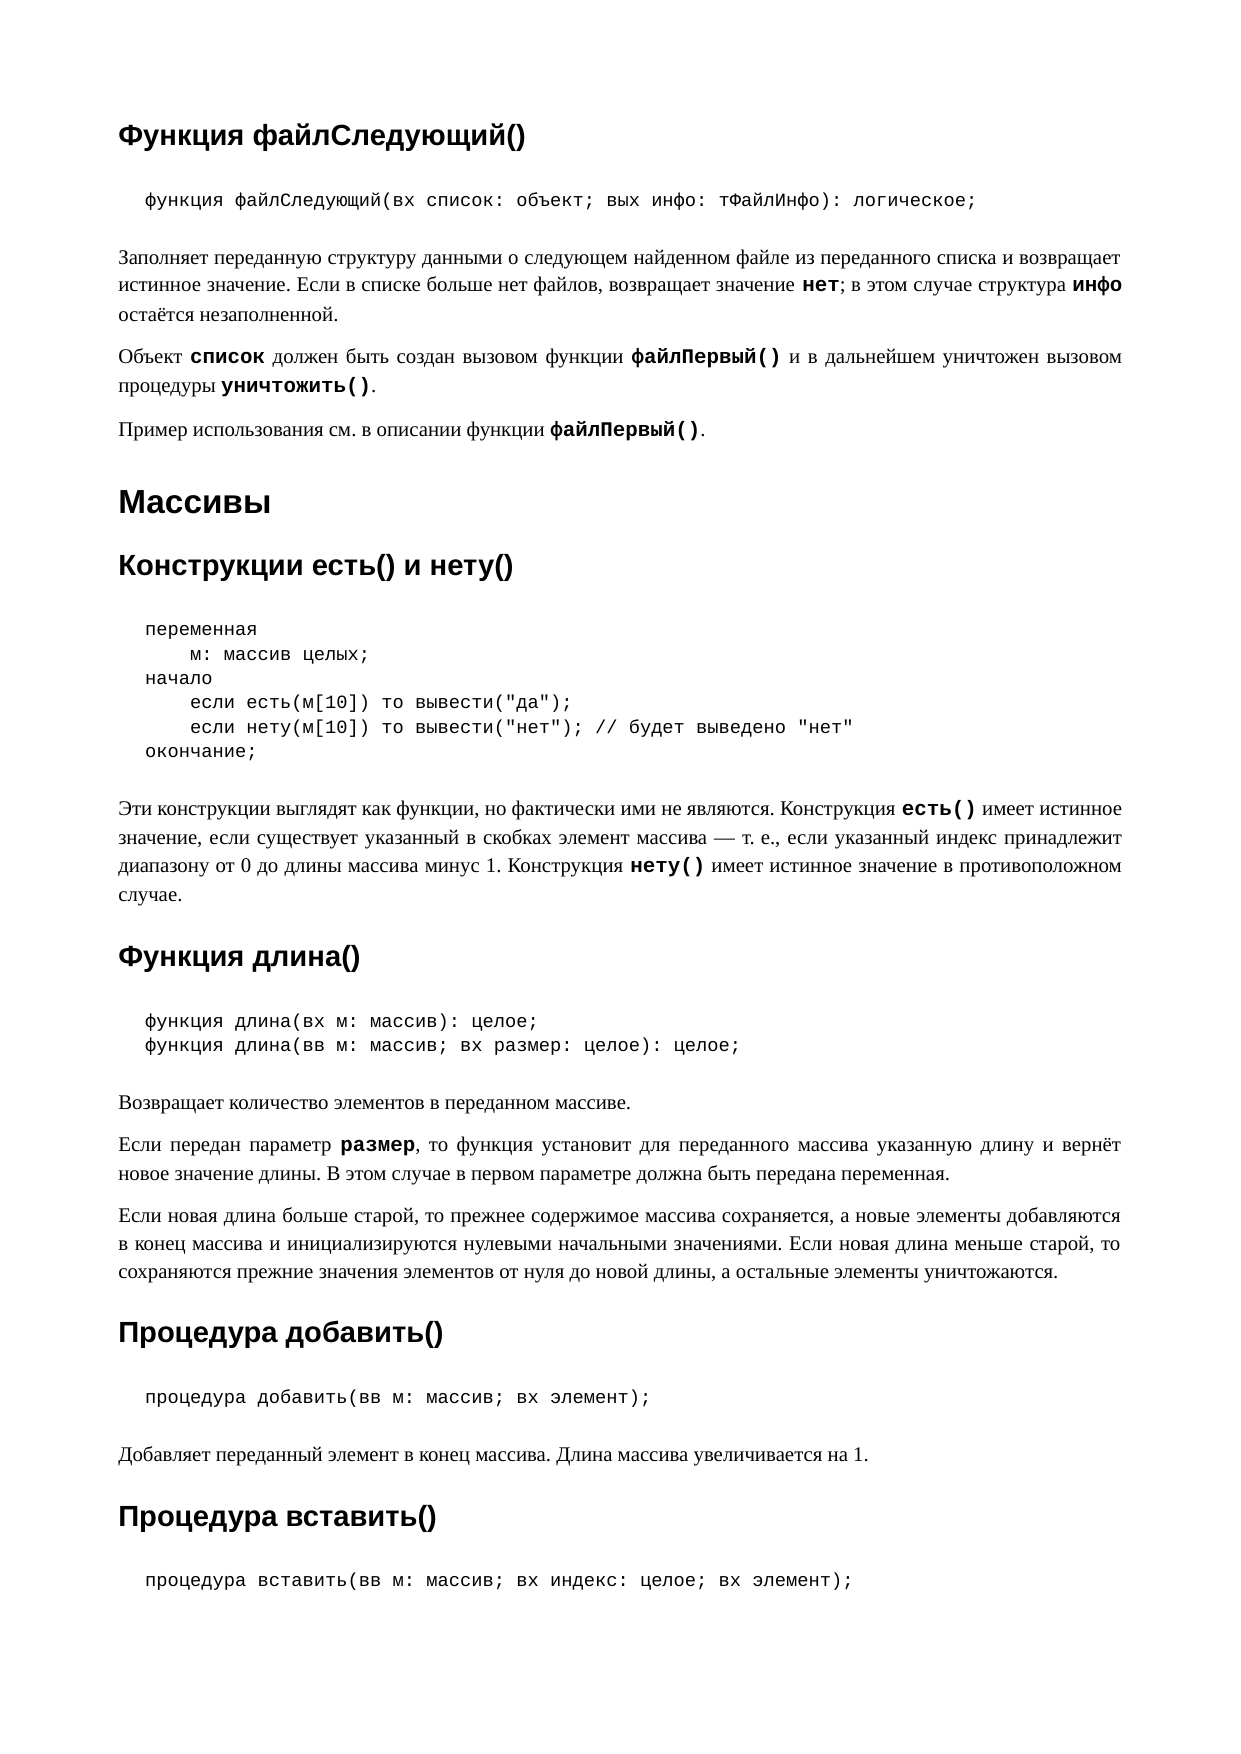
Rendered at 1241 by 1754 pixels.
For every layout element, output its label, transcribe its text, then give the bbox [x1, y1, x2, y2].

text процедура вставить(вв м: массив; вх индекс: целое; вх элемент); [136, 1562, 1104, 1601]
subtitle Процедура добавить() [118, 1315, 1122, 1349]
text Эти конструкции выглядят как функции, но фактически ими не являются. Конструкция есть() имеет истинное значение, если существует указанный в скобках элемент массива — т. е., если указанный индекс принадлежит диапазону от 0 до длины массива минус 1. Конструкция нету() имеет истинное значение в противоположном случае. [118, 796, 1122, 906]
text Возвращает количество элементов в переданном массиве. [118, 1090, 1122, 1114]
text функция файлСледующий(вх список: объект; вых инфо: тФайлИнфо): логическое; [136, 182, 1104, 221]
text Если новая длина больше старой, то прежнее содержимое массива сохраняется, а новые элементы добавляются в конец массива и инициализируются нулевыми начальными значениями. Если новая длина меньше старой, то сохраняются прежние значения элементов от нуля до новой длины, а остальные элементы уничтожаются. [118, 1203, 1122, 1283]
subtitle Массивы [118, 482, 1122, 521]
text функция длина(вх м: массив): целое; [136, 1003, 1104, 1027]
text функция длина(вв м: массив; вх размер: целое): целое; [136, 1027, 1104, 1066]
subtitle Конструкции есть() и нету() [118, 548, 1122, 581]
subtitle Функция файлСледующий() [118, 118, 1122, 152]
text Объект список должен быть создан вызовом функции файлПервый() и в дальнейшем уничтожен вызовом процедуры уничтожить(). [118, 344, 1122, 399]
text Если передан параметр размер, то функция установит для переданного массива указанную длину и вернёт новое значение длины. В этом случае в первом параметре должна быть передана переменная. [118, 1132, 1122, 1185]
text Пример использования см. в описании функции файлПервый(). [118, 417, 1122, 443]
subtitle Процедура вставить() [118, 1498, 1122, 1532]
text Добавляет переданный элемент в конец массива. Длина массива увеличивается на 1. [118, 1442, 1122, 1466]
text процедура добавить(вв м: массив; вх элемент); [136, 1379, 1104, 1418]
text Заполняет переданную структуру данными о следующем найденном файле из переданного списка и возвращает истинное значение. Если в списке больше нет файлов, возвращает значение нет; в этом случае структура инфо остаётся незаполненной. [118, 244, 1122, 326]
text переменная м: массив целых; начало если есть(м[10]) то вывести("да"); если нету(м[10]) то вывести("нет"); // будет выведено "нет" окончание; [136, 611, 1104, 772]
subtitle Функция длина() [118, 939, 1122, 972]
